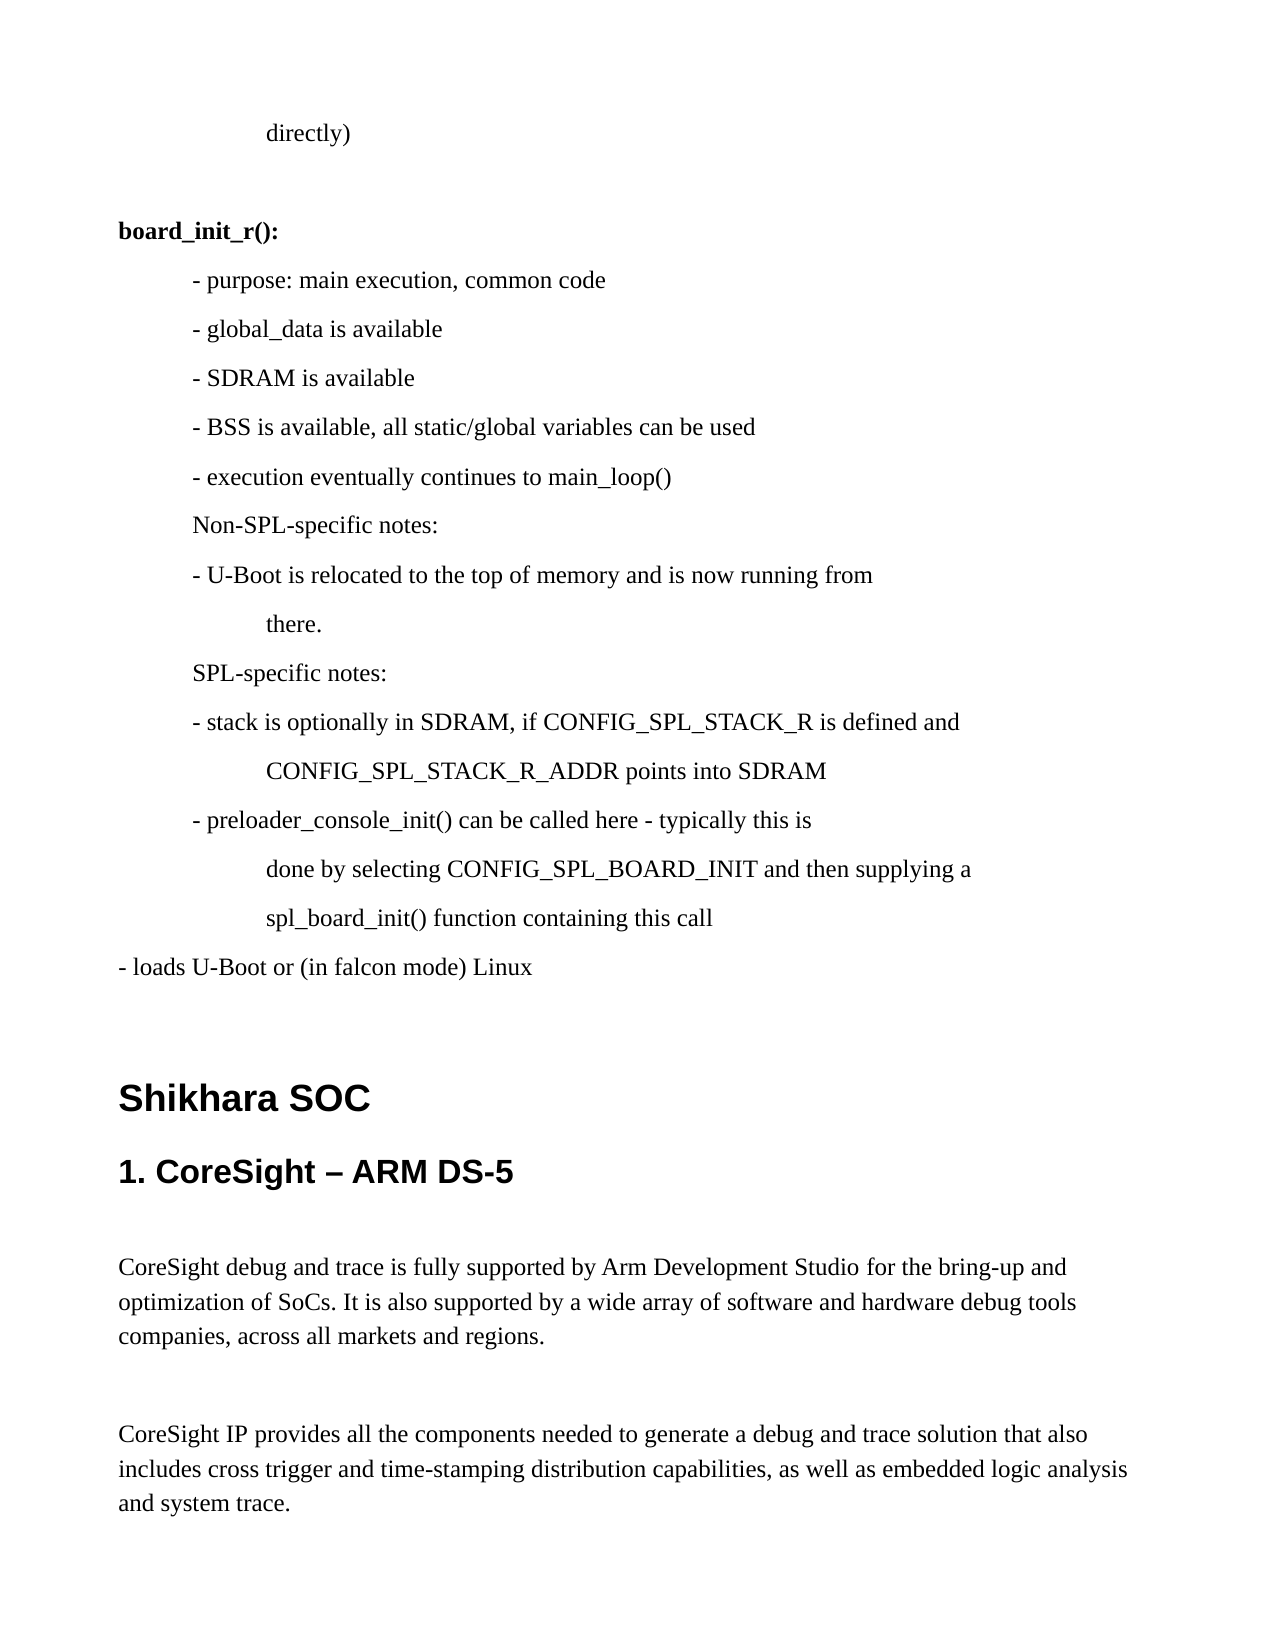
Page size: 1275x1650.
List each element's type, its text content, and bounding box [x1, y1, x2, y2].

text done by selecting CONFIG_SPL_BOARD_INIT and then supplying a [118, 854, 1157, 883]
text there. [118, 609, 1157, 637]
text - execution eventually continues to main_loop() [118, 462, 1157, 490]
text - loads U-Boot or (in falcon mode) Linux [118, 952, 1157, 981]
text SPL-specific notes: [118, 658, 1157, 687]
text CONFIG_SPL_STACK_R_ADDR points into SDRAM [118, 756, 1157, 785]
text - SDRAM is available [118, 363, 1157, 392]
text spl_board_init() function containing this call [118, 903, 1157, 932]
text CoreSight IP provides all the components needed to generate a debug and trace solution that also includes cross trigger and time-stamping distribution capabilities, as well as embedded logic analysis and system trace. [118, 1419, 1157, 1517]
text - BSS is available, all static/global variables can be used [118, 412, 1157, 441]
subtitle Shikhara SOC [118, 1075, 1157, 1119]
text directly) [118, 118, 1157, 147]
text CoreSight debug and trace is fully supported by Arm Development Studio for the bring-up and optimization of SoCs. It is also supported by a wide array of software and hardware debug tools companies, across all markets and regions. [118, 1252, 1157, 1350]
text - preloader_console_init() can be called here - typically this is [118, 805, 1157, 834]
text - U-Boot is relocated to the top of memory and is now running from [118, 560, 1157, 588]
text Non-SPL-specific notes: [118, 511, 1157, 539]
text - stack is optionally in SDRAM, if CONFIG_SPL_STACK_R is defined and [118, 707, 1157, 736]
text - purpose: main execution, common code [118, 265, 1157, 294]
text board_init_r(): [118, 216, 1157, 245]
subtitle 1. CoreSight – ARM DS-5 [118, 1152, 1157, 1191]
text - global_data is available [118, 314, 1157, 343]
